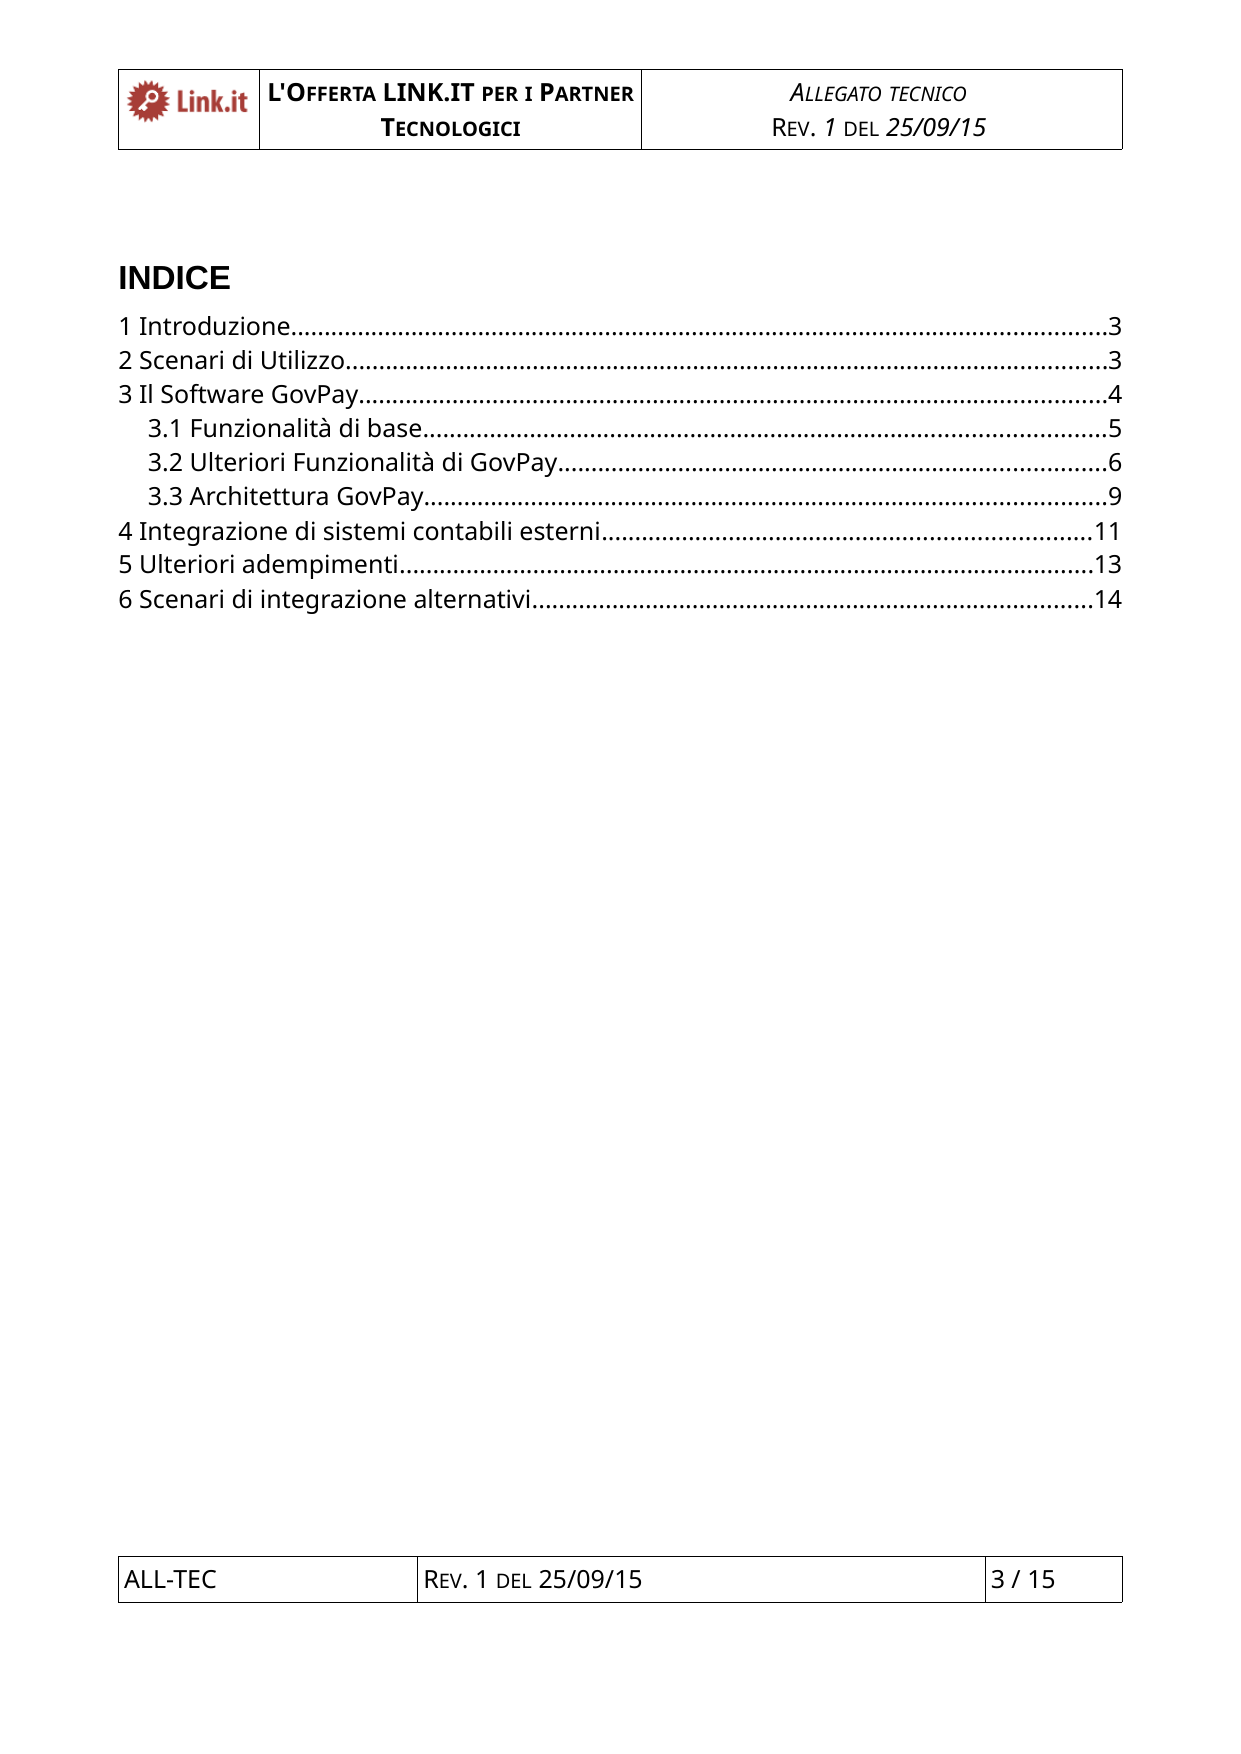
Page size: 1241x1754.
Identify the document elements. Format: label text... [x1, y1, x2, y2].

text 2 Scenari di Utilizzo 3 [118, 343, 1122, 377]
picture [123, 75, 254, 128]
text 3.1 Funzionalità di base 5 [148, 411, 1122, 445]
text 1 Introduzione 3 [118, 309, 1122, 343]
text 6 Scenari di integrazione alternativi 14 [118, 581, 1122, 615]
text 3 Il Software GovPay 4 [118, 377, 1122, 411]
text 3.2 Ulteriori Funzionalità di GovPay 6 [148, 445, 1122, 479]
text 4 Integrazione di sistemi contabili esterni 11 [118, 513, 1122, 547]
text 5 Ulteriori adempimenti 13 [118, 547, 1122, 581]
subtitle INDICE [118, 258, 1122, 296]
text 3.3 Architettura GovPay 9 [148, 479, 1122, 513]
